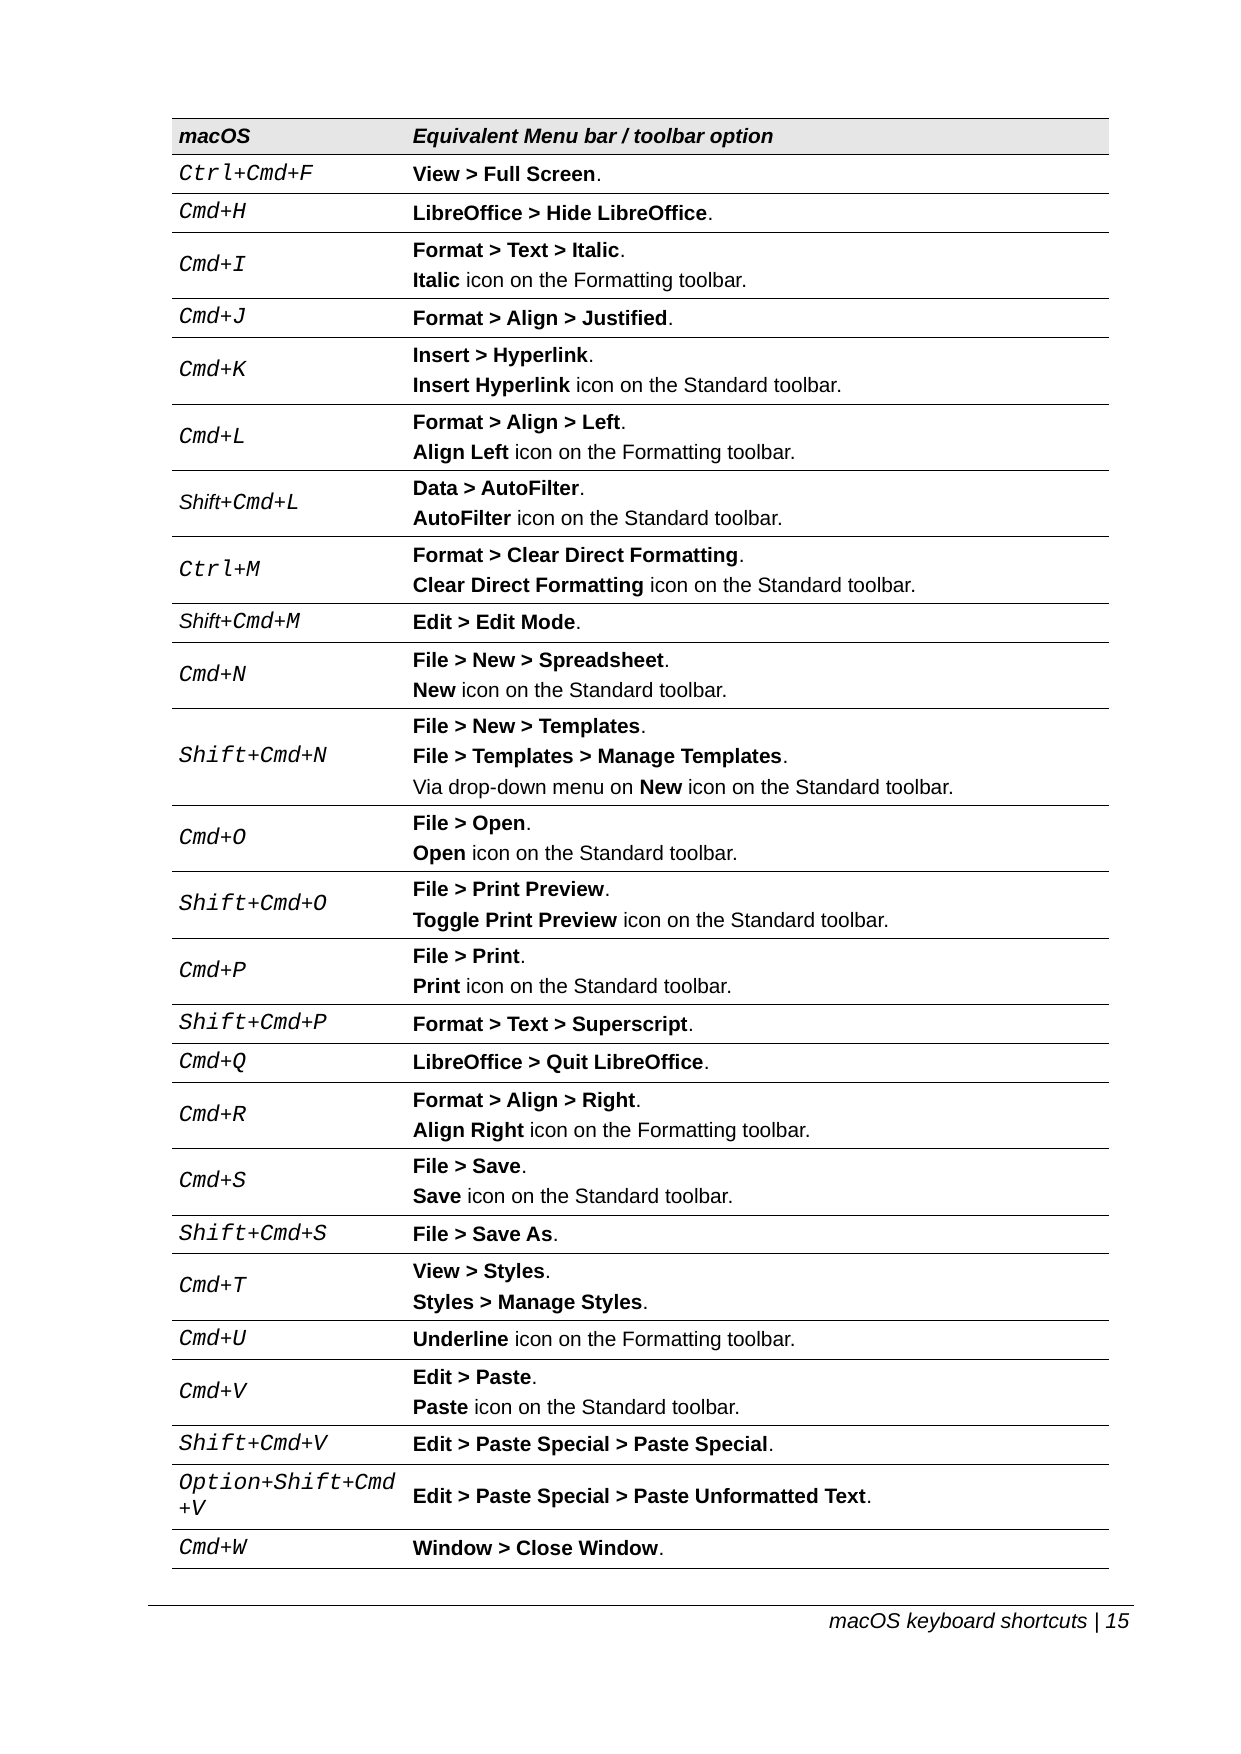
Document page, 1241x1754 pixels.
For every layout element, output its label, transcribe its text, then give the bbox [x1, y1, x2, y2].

table_cell Ctrl+Cmd+F [172, 155, 406, 193]
table_cell Window > Close Window. [406, 1530, 1109, 1568]
table_cell Ctrl+M [172, 537, 406, 603]
table_cell Cmd+V [172, 1360, 406, 1425]
table_cell Edit > Paste Special > Paste Unformatted Text. [406, 1465, 1109, 1529]
table_cell Cmd+L [172, 405, 406, 470]
table_cell Insert > Hyperlink. Insert Hyperlink icon on the Standard toolbar. [406, 338, 1109, 403]
table_cell Cmd+T [172, 1254, 406, 1320]
table_cell Edit > Paste Special > Paste Special. [406, 1426, 1109, 1464]
table_cell Cmd+J [172, 299, 406, 337]
table_cell Data > AutoFilter. AutoFilter icon on the Standard toolbar. [406, 471, 1109, 536]
table_cell View > Styles. Styles > Manage Styles. [406, 1254, 1109, 1320]
table_cell Format > Align > Justified. [406, 299, 1109, 337]
table_cell File > Print Preview. Toggle Print Preview icon on the Standard toolbar. [406, 872, 1109, 938]
table_cell Shift+Cmd+M [172, 604, 406, 642]
table_cell Option+Shift+Cmd+V [172, 1465, 406, 1529]
table_cell Cmd+I [172, 233, 406, 298]
table_cell Cmd+U [172, 1321, 406, 1358]
table_cell Cmd+S [172, 1149, 406, 1214]
table_cell Cmd+N [172, 643, 406, 708]
table_cell Shift+Cmd+V [172, 1426, 406, 1464]
table_cell LibreOffice > Hide LibreOffice. [406, 194, 1109, 232]
table_cell Format > Clear Direct Formatting. Clear Direct Formatting icon on the Standard toolbar. [406, 537, 1109, 603]
table_cell LibreOffice > Quit LibreOffice. [406, 1044, 1109, 1082]
table_cell Cmd+H [172, 194, 406, 232]
table_header macOS [172, 119, 406, 154]
table_cell Edit > Edit Mode. [406, 604, 1109, 642]
table_cell Underline icon on the Formatting toolbar. [406, 1321, 1109, 1358]
table_cell File > Open. Open icon on the Standard toolbar. [406, 806, 1109, 871]
table_cell Format > Text > Italic. Italic icon on the Formatting toolbar. [406, 233, 1109, 298]
table_cell Cmd+O [172, 806, 406, 871]
table_cell Cmd+R [172, 1083, 406, 1148]
table_cell Edit > Paste. Paste icon on the Standard toolbar. [406, 1360, 1109, 1425]
table_cell Format > Align > Left. Align Left icon on the Formatting toolbar. [406, 405, 1109, 470]
table_cell File > New > Templates. File > Templates > Manage Templates. Via drop-down menu on New icon on the Standard toolbar. [406, 709, 1109, 805]
table_cell Shift+Cmd+P [172, 1005, 406, 1043]
table_cell Cmd+W [172, 1530, 406, 1568]
table_cell Shift+Cmd+L [172, 471, 406, 536]
table_cell Cmd+K [172, 338, 406, 403]
table_cell Format > Text > Superscript. [406, 1005, 1109, 1043]
table_cell File > Save. Save icon on the Standard toolbar. [406, 1149, 1109, 1214]
table_cell File > Print. Print icon on the Standard toolbar. [406, 939, 1109, 1004]
table_cell Shift+Cmd+N [172, 709, 406, 805]
table_header Equivalent Menu bar / toolbar option [406, 119, 1109, 154]
table_cell File > Save As. [406, 1216, 1109, 1253]
table_cell Cmd+Q [172, 1044, 406, 1082]
table_cell Cmd+P [172, 939, 406, 1004]
table_cell View > Full Screen. [406, 155, 1109, 193]
table_cell Format > Align > Right. Align Right icon on the Formatting toolbar. [406, 1083, 1109, 1148]
table_cell Shift+Cmd+O [172, 872, 406, 938]
table_cell Shift+Cmd+S [172, 1216, 406, 1253]
table_cell File > New > Spreadsheet. New icon on the Standard toolbar. [406, 643, 1109, 708]
